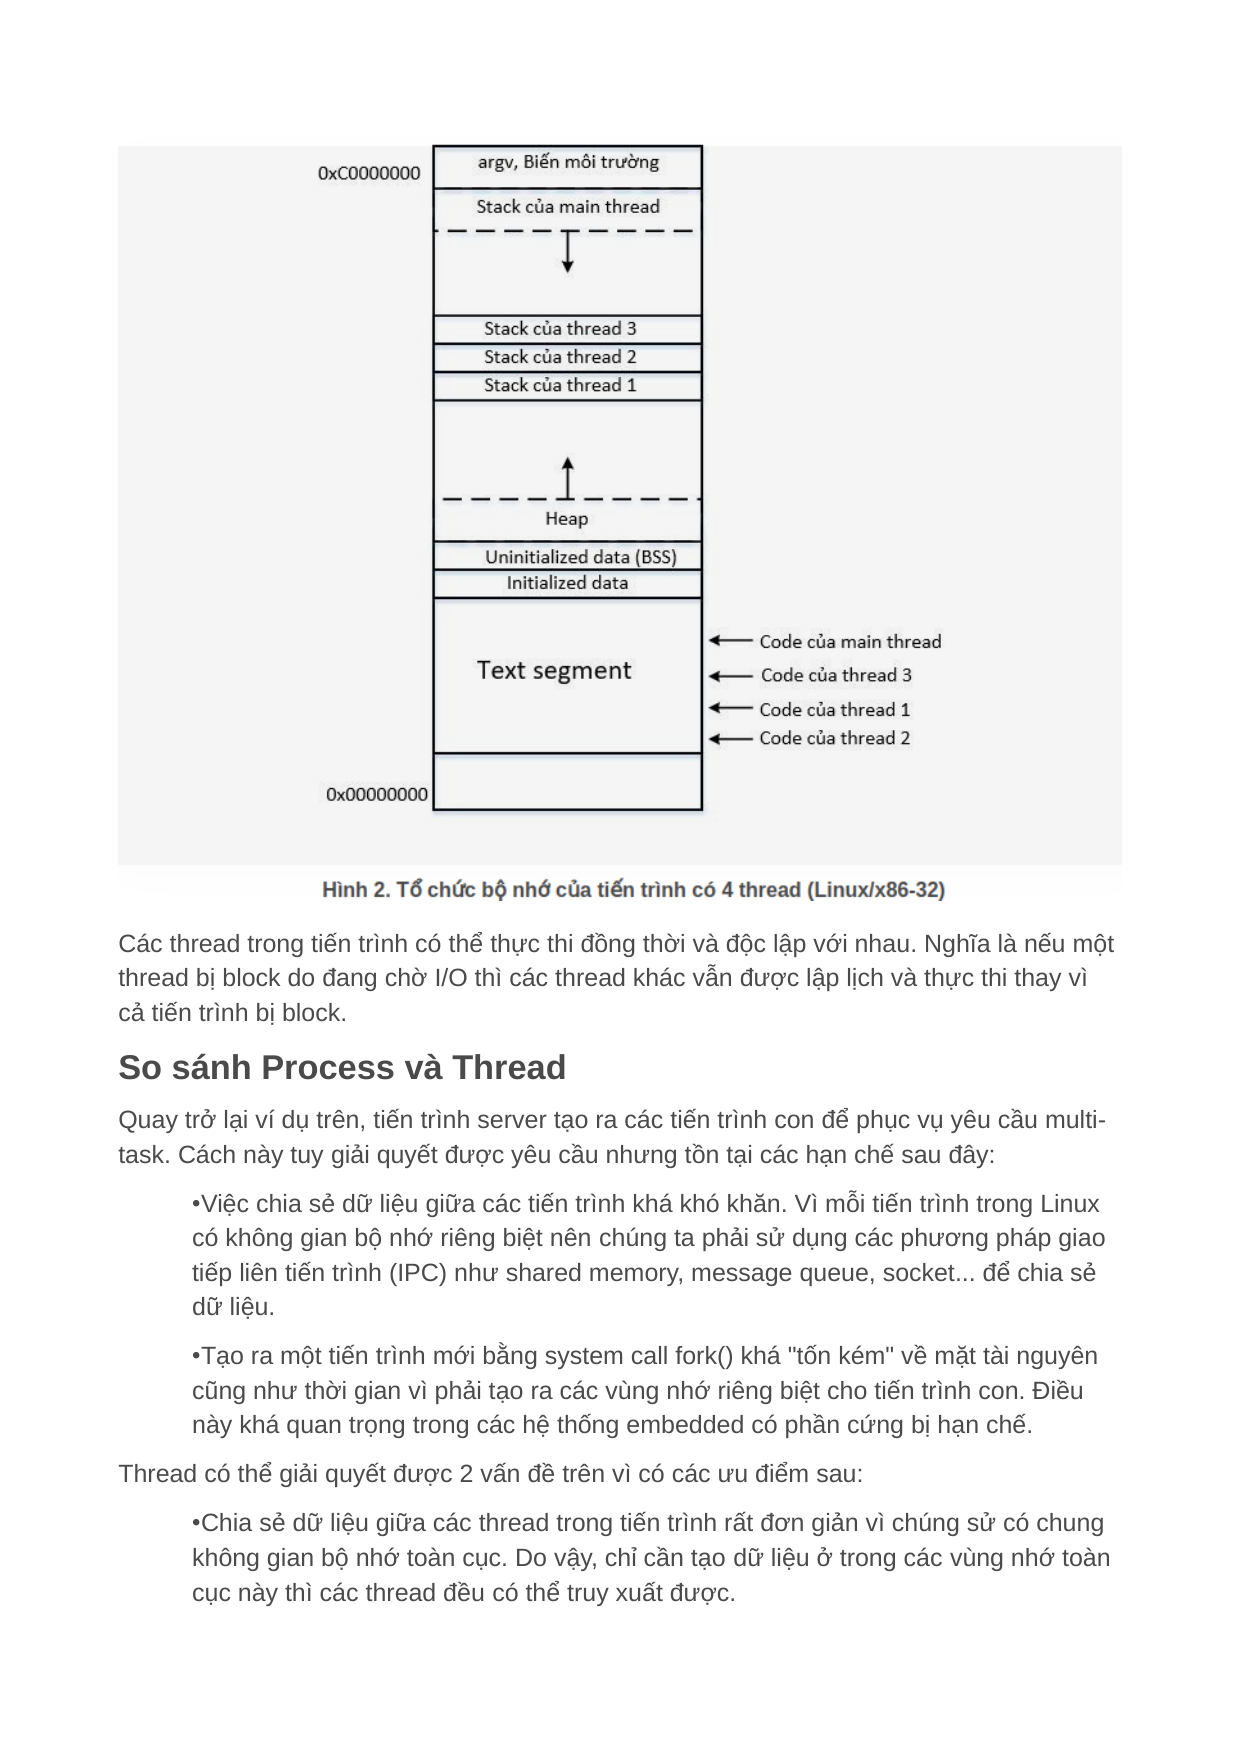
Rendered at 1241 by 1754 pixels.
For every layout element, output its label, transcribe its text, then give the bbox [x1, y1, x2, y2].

list Tạo ra một tiến trình mới bằng system call fork() khá "tốn kém" về mặt tài nguyên cũng như thời gian vì phải tạo ra các vùng nhớ riêng biệt cho tiến trình con. Điều này khá quan trọng trong các hệ thống embedded có phần cứng bị hạn chế. [118, 1341, 1122, 1439]
text Quay trở lại ví dụ trên, tiến trình server tạo ra các tiến trình con để phục vụ yêu cầu multi-task. Cách này tuy giải quyết được yêu cầu nhưng tồn tại các hạn chế sau đây: [118, 1105, 1122, 1168]
picture [118, 118, 1123, 901]
list Chia sẻ dữ liệu giữa các thread trong tiến trình rất đơn giản vì chúng sử có chung không gian bộ nhớ toàn cục. Do vậy, chỉ cần tạo dữ liệu ở trong các vùng nhớ toàn cục này thì các thread đều có thể truy xuất được. [118, 1508, 1122, 1606]
list Việc chia sẻ dữ liệu giữa các tiến trình khá khó khăn. Vì mỗi tiến trình trong Linux có không gian bộ nhớ riêng biệt nên chúng ta phải sử dụng các phương pháp giao tiếp liên tiến trình (IPC) như shared memory, message queue, socket... để chia sẻ dữ liệu. [118, 1189, 1122, 1321]
text Thread có thể giải quyết được 2 vấn đề trên vì có các ưu điểm sau: [118, 1459, 1122, 1488]
text Các thread trong tiến trình có thể thực thi đồng thời và độc lập với nhau. Nghĩa là nếu một thread bị block do đang chờ I/O thì các thread khác vẫn được lập lịch và thực thi thay vì cả tiến trình bị block. [118, 929, 1122, 1027]
subtitle So sánh Process và Thread [118, 1047, 1122, 1087]
